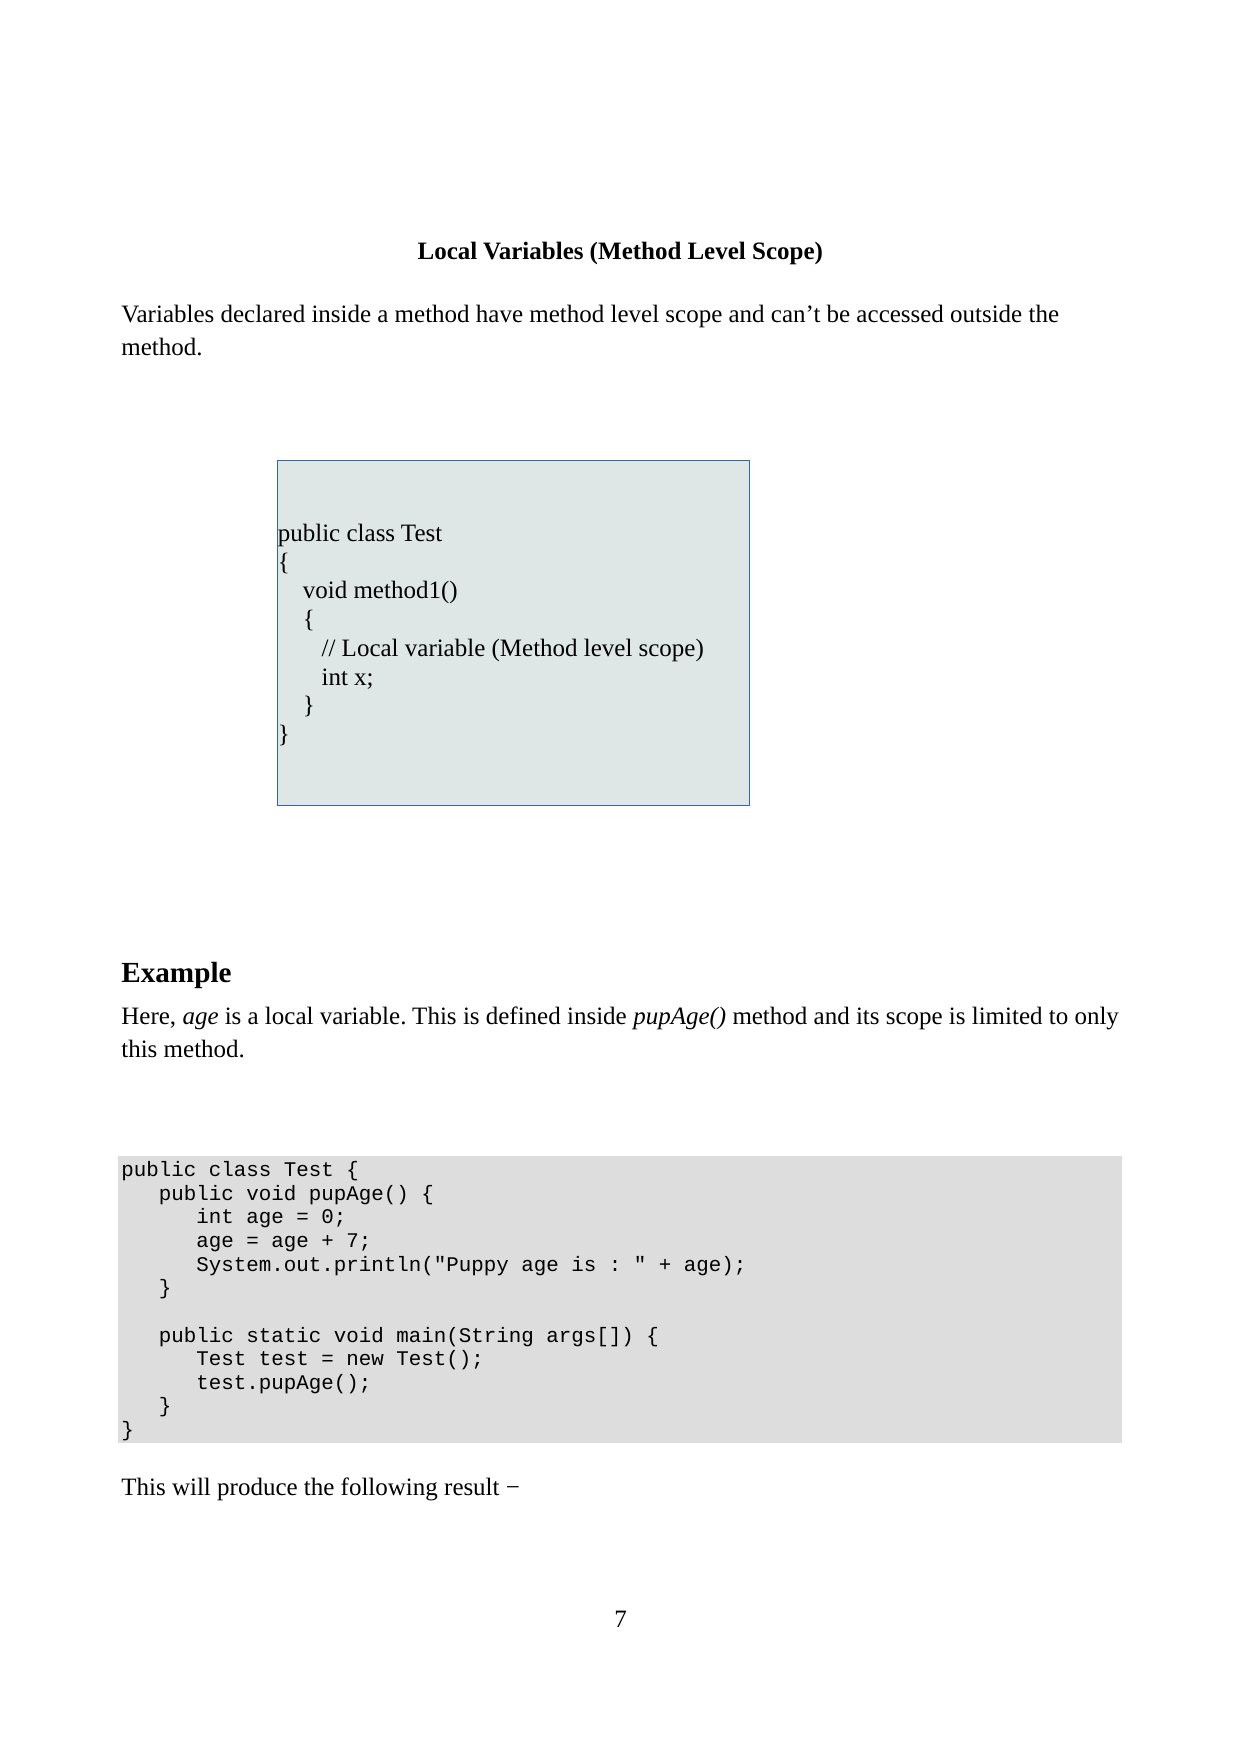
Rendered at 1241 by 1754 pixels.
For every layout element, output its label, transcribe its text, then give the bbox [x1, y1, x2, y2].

text public static void main(String args[]) { [118, 1324, 1122, 1348]
text public void pupAge() { [118, 1183, 1122, 1206]
text Local Variables (Method Level Scope) [118, 236, 1122, 265]
subtitle Example [118, 952, 1122, 988]
text Test test = new Test(); [118, 1348, 1122, 1372]
text int age = 0; [118, 1206, 1122, 1230]
text } [118, 1419, 1122, 1443]
text } [118, 1396, 1122, 1419]
text This will produce the following result − [118, 1469, 1122, 1501]
text Here, age is a local variable. This is defined inside pupAge() method and its scope is limited to only this method. [118, 998, 1122, 1063]
text System.out.println("Puppy age is : " + age); [118, 1254, 1122, 1277]
text age = age + 7; [118, 1230, 1122, 1254]
text } [118, 1277, 1122, 1301]
text public class Test { [118, 1156, 1122, 1183]
text test.pupAge(); [118, 1372, 1122, 1396]
text Variables declared inside a method have method level scope and can’t be accessed outside the method. [118, 296, 1122, 360]
